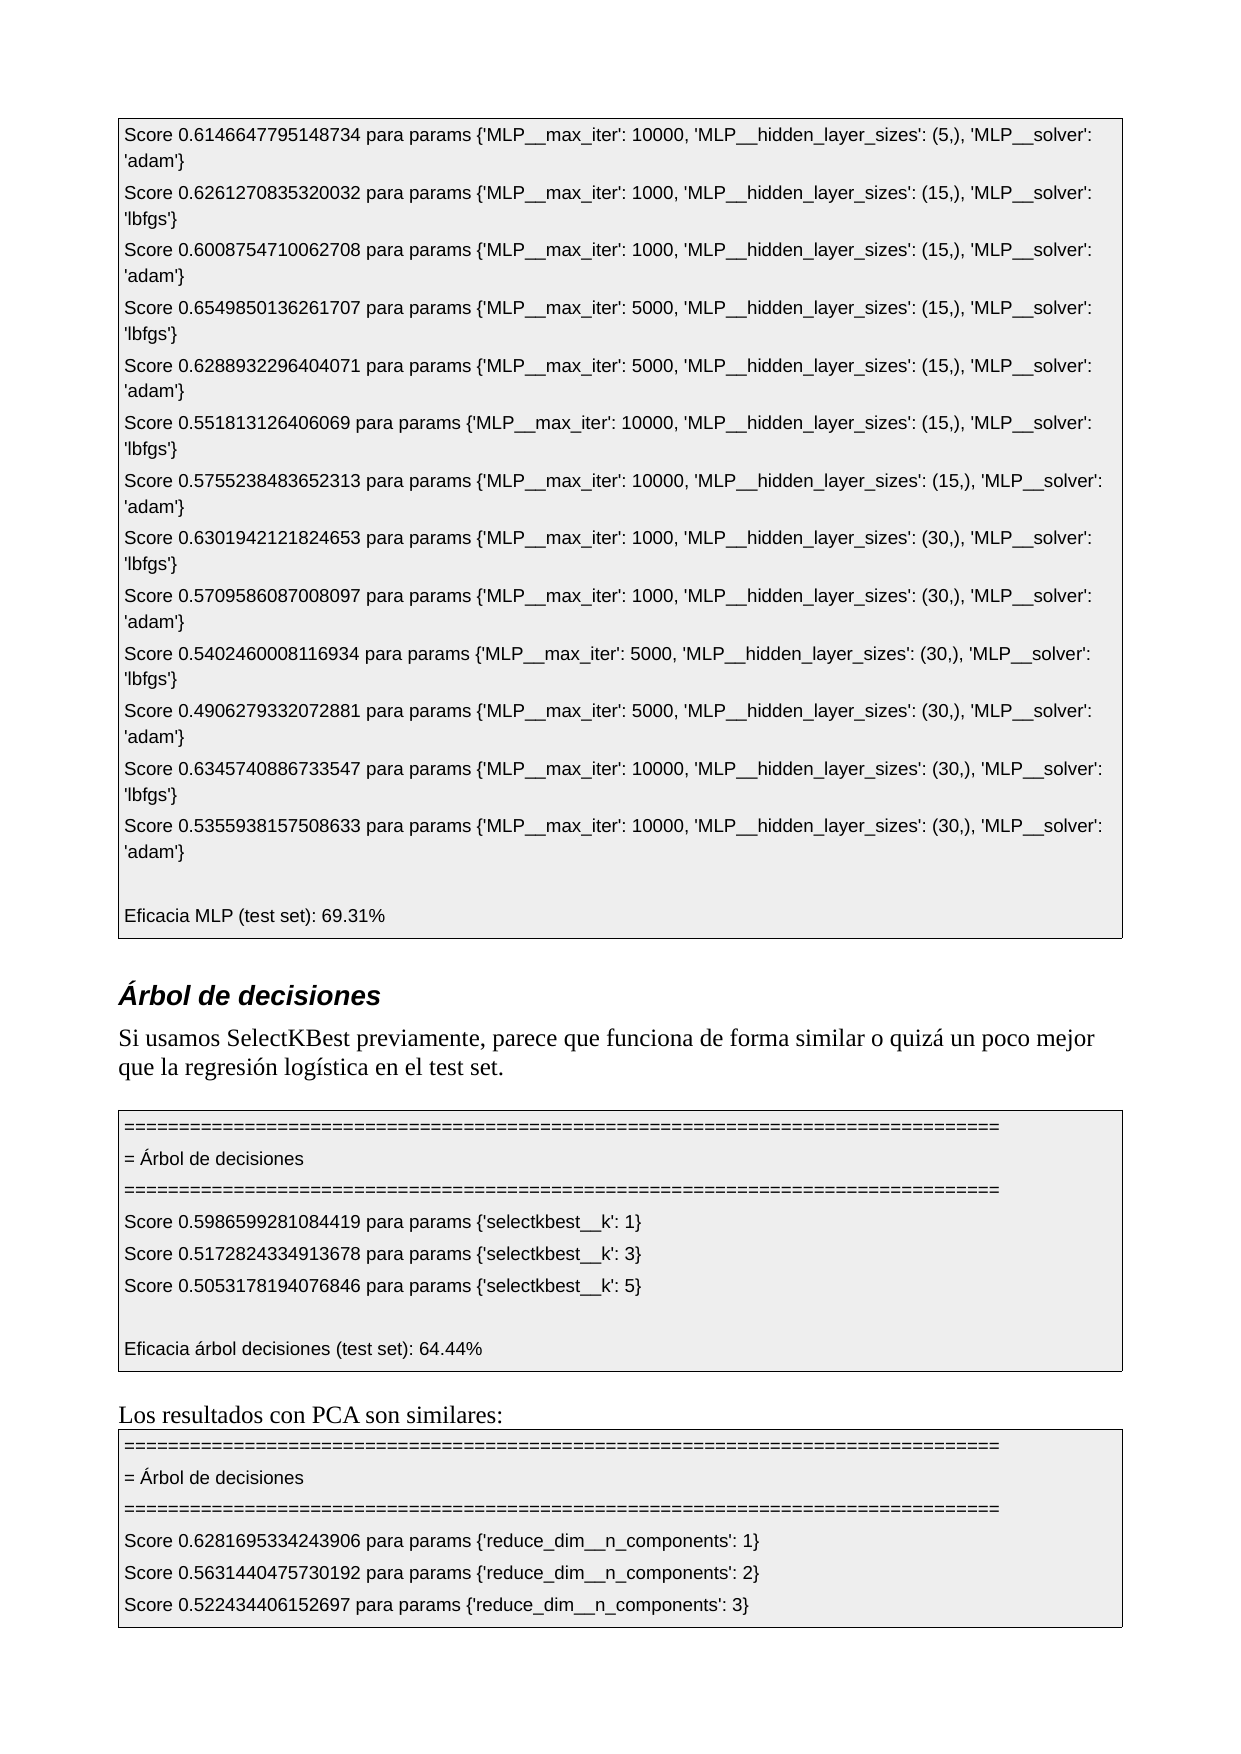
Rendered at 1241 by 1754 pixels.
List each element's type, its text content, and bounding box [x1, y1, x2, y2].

text Los resultados con PCA son similares: [118, 1400, 1122, 1429]
text Si usamos SelectKBest previamente, parece que funciona de forma similar o quizá un poco mejor que la regresión logística en el test set. [118, 1023, 1122, 1081]
table_header ================================================================================ = Árbol de decisiones ================================================================================ Score 0.6281695334243906 para params {'reduce_dim__n_components': 1} Score 0.5631440475730192 para params {'reduce_dim__n_components': 2} Score 0.522434406152697 para params {'reduce_dim__n_components': 3} [119, 1430, 1122, 1627]
table_header Score 0.6146647795148734 para params {'MLP__max_iter': 10000, 'MLP__hidden_layer_sizes': (5,), 'MLP__solver': 'adam'} Score 0.6261270835320032 para params {'MLP__max_iter': 1000, 'MLP__hidden_layer_sizes': (15,), 'MLP__solver': 'lbfgs'} Score 0.6008754710062708 para params {'MLP__max_iter': 1000, 'MLP__hidden_layer_sizes': (15,), 'MLP__solver': 'adam'} Score 0.6549850136261707 para params {'MLP__max_iter': 5000, 'MLP__hidden_layer_sizes': (15,), 'MLP__solver': 'lbfgs'} Score 0.6288932296404071 para params {'MLP__max_iter': 5000, 'MLP__hidden_layer_sizes': (15,), 'MLP__solver': 'adam'} Score 0.551813126406069 para params {'MLP__max_iter': 10000, 'MLP__hidden_layer_sizes': (15,), 'MLP__solver': 'lbfgs'} Score 0.5755238483652313 para params {'MLP__max_iter': 10000, 'MLP__hidden_layer_sizes': (15,), 'MLP__solver': 'adam'} Score 0.6301942121824653 para params {'MLP__max_iter': 1000, 'MLP__hidden_layer_sizes': (30,), 'MLP__solver': 'lbfgs'} Score 0.5709586087008097 para params {'MLP__max_iter': 1000, 'MLP__hidden_layer_sizes': (30,), 'MLP__solver': 'adam'} Score 0.5402460008116934 para params {'MLP__max_iter': 5000, 'MLP__hidden_layer_sizes': (30,), 'MLP__solver': 'lbfgs'} Score 0.4906279332072881 para params {'MLP__max_iter': 5000, 'MLP__hidden_layer_sizes': (30,), 'MLP__solver': 'adam'} Score 0.6345740886733547 para params {'MLP__max_iter': 10000, 'MLP__hidden_layer_sizes': (30,), 'MLP__solver': 'lbfgs'} Score 0.5355938157508633 para params {'MLP__max_iter': 10000, 'MLP__hidden_layer_sizes': (30,), 'MLP__solver': 'adam'} Eficacia MLP (test set): 69.31% [119, 119, 1122, 938]
subtitle Árbol de decisiones [118, 979, 1122, 1011]
table_header ================================================================================ = Árbol de decisiones ================================================================================ Score 0.5986599281084419 para params {'selectkbest__k': 1} Score 0.5172824334913678 para params {'selectkbest__k': 3} Score 0.5053178194076846 para params {'selectkbest__k': 5} Eficacia árbol decisiones (test set): 64.44% [119, 1111, 1122, 1371]
